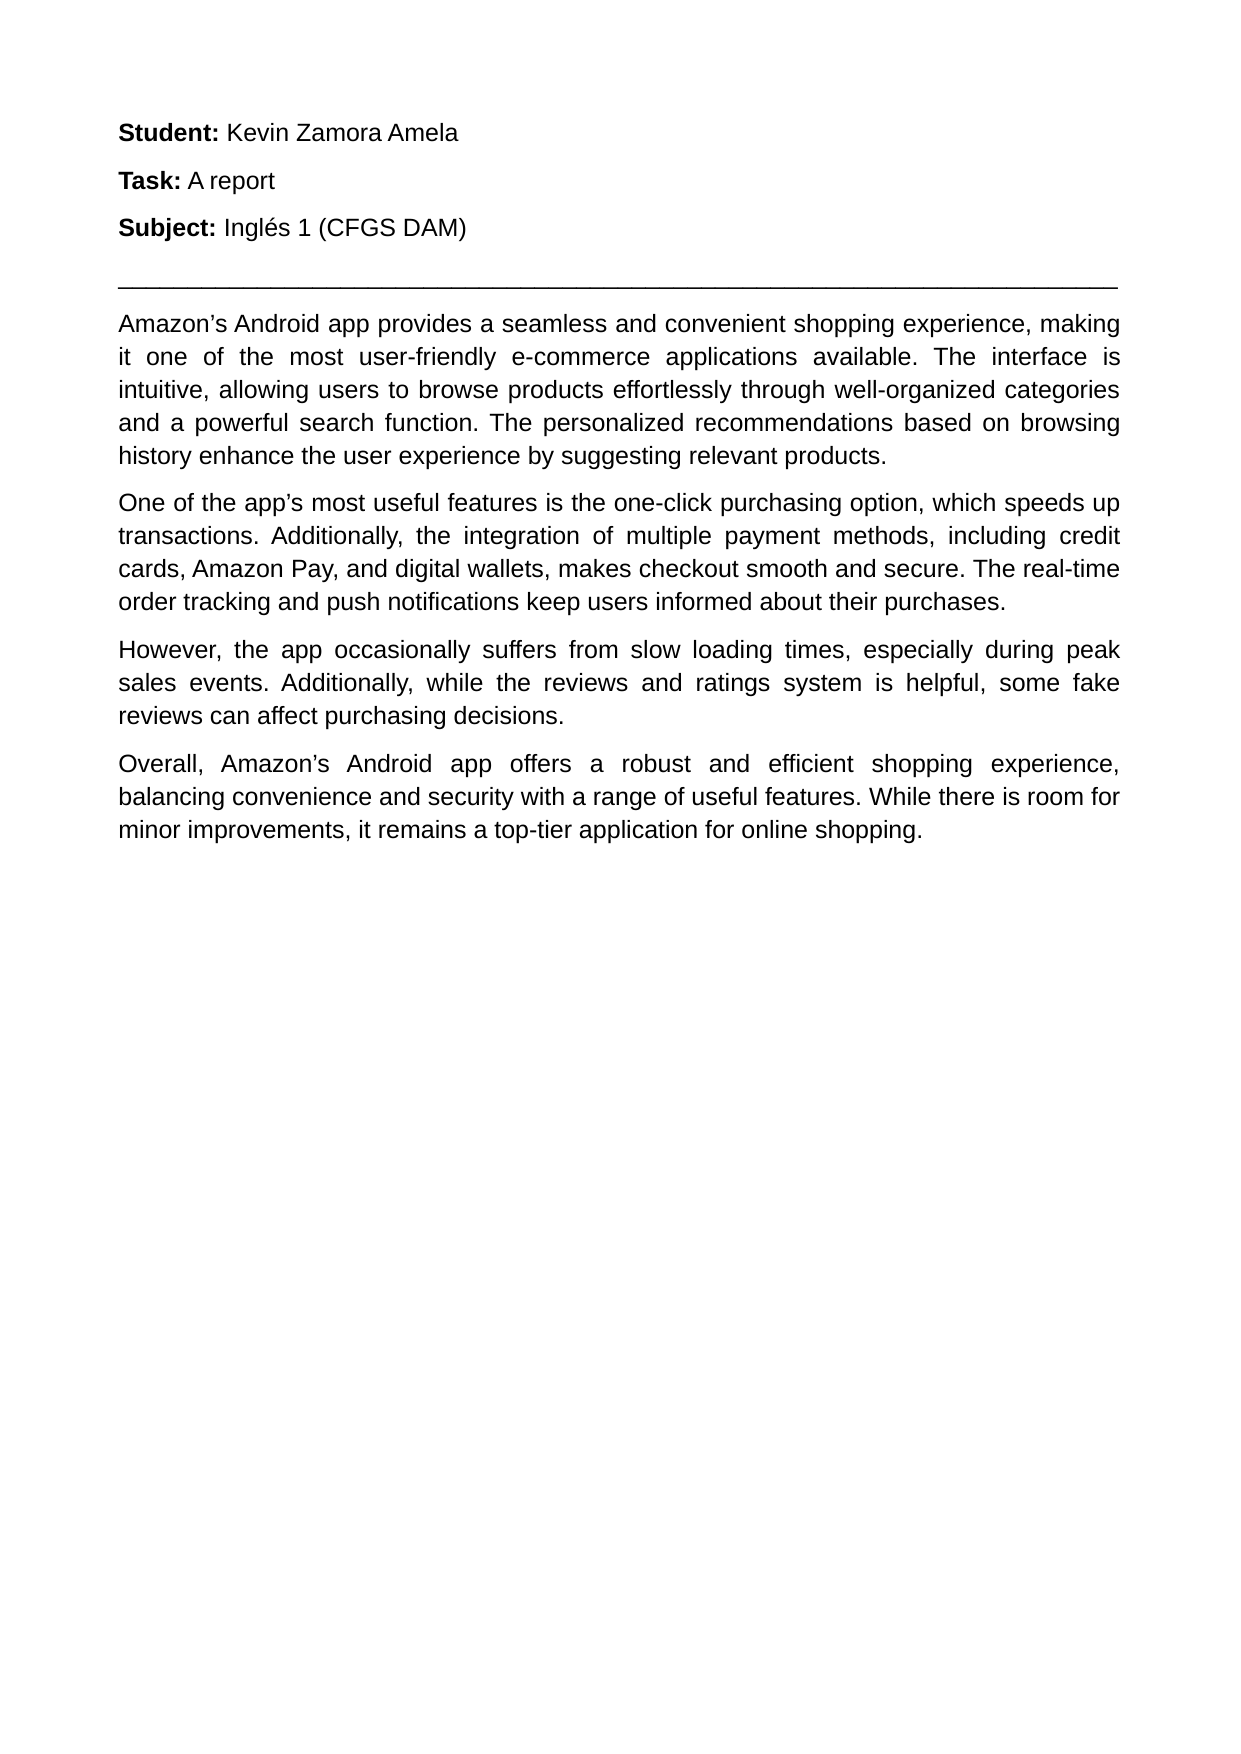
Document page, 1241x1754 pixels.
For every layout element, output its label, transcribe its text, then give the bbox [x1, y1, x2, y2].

text Subject: Inglés 1 (CFGS DAM) [118, 213, 1122, 242]
text However, the app occasionally suffers from slow loading times, especially during peak sales events. Additionally, while the reviews and ratings system is helpful, some fake reviews can affect purchasing decisions. [118, 635, 1122, 730]
text Task: A report [118, 166, 1122, 194]
text One of the app’s most useful features is the one-click purchasing option, which speeds up transactions. Additionally, the integration of multiple payment methods, including credit cards, Amazon Pay, and digital wallets, makes checkout smooth and secure. The real-time order tracking and push notifications keep users informed about their purchases. [118, 488, 1122, 616]
text Student: Kevin Zamora Amela [118, 118, 1122, 147]
text Overall, Amazon’s Android app offers a robust and efficient shopping experience, balancing convenience and security with a range of useful features. While there is room for minor improvements, it remains a top-tier application for online shopping. [118, 748, 1122, 843]
text Amazon’s Android app provides a seamless and convenient shopping experience, making it one of the most user-friendly e-commerce applications available. The interface is intuitive, allowing users to browse products effortlessly through well-organized categories and a powerful search function. The personalized recommendations based on browsing history enhance the user experience by suggesting relevant products. [118, 308, 1122, 469]
text ________________________________________________________________________ [118, 261, 1122, 290]
